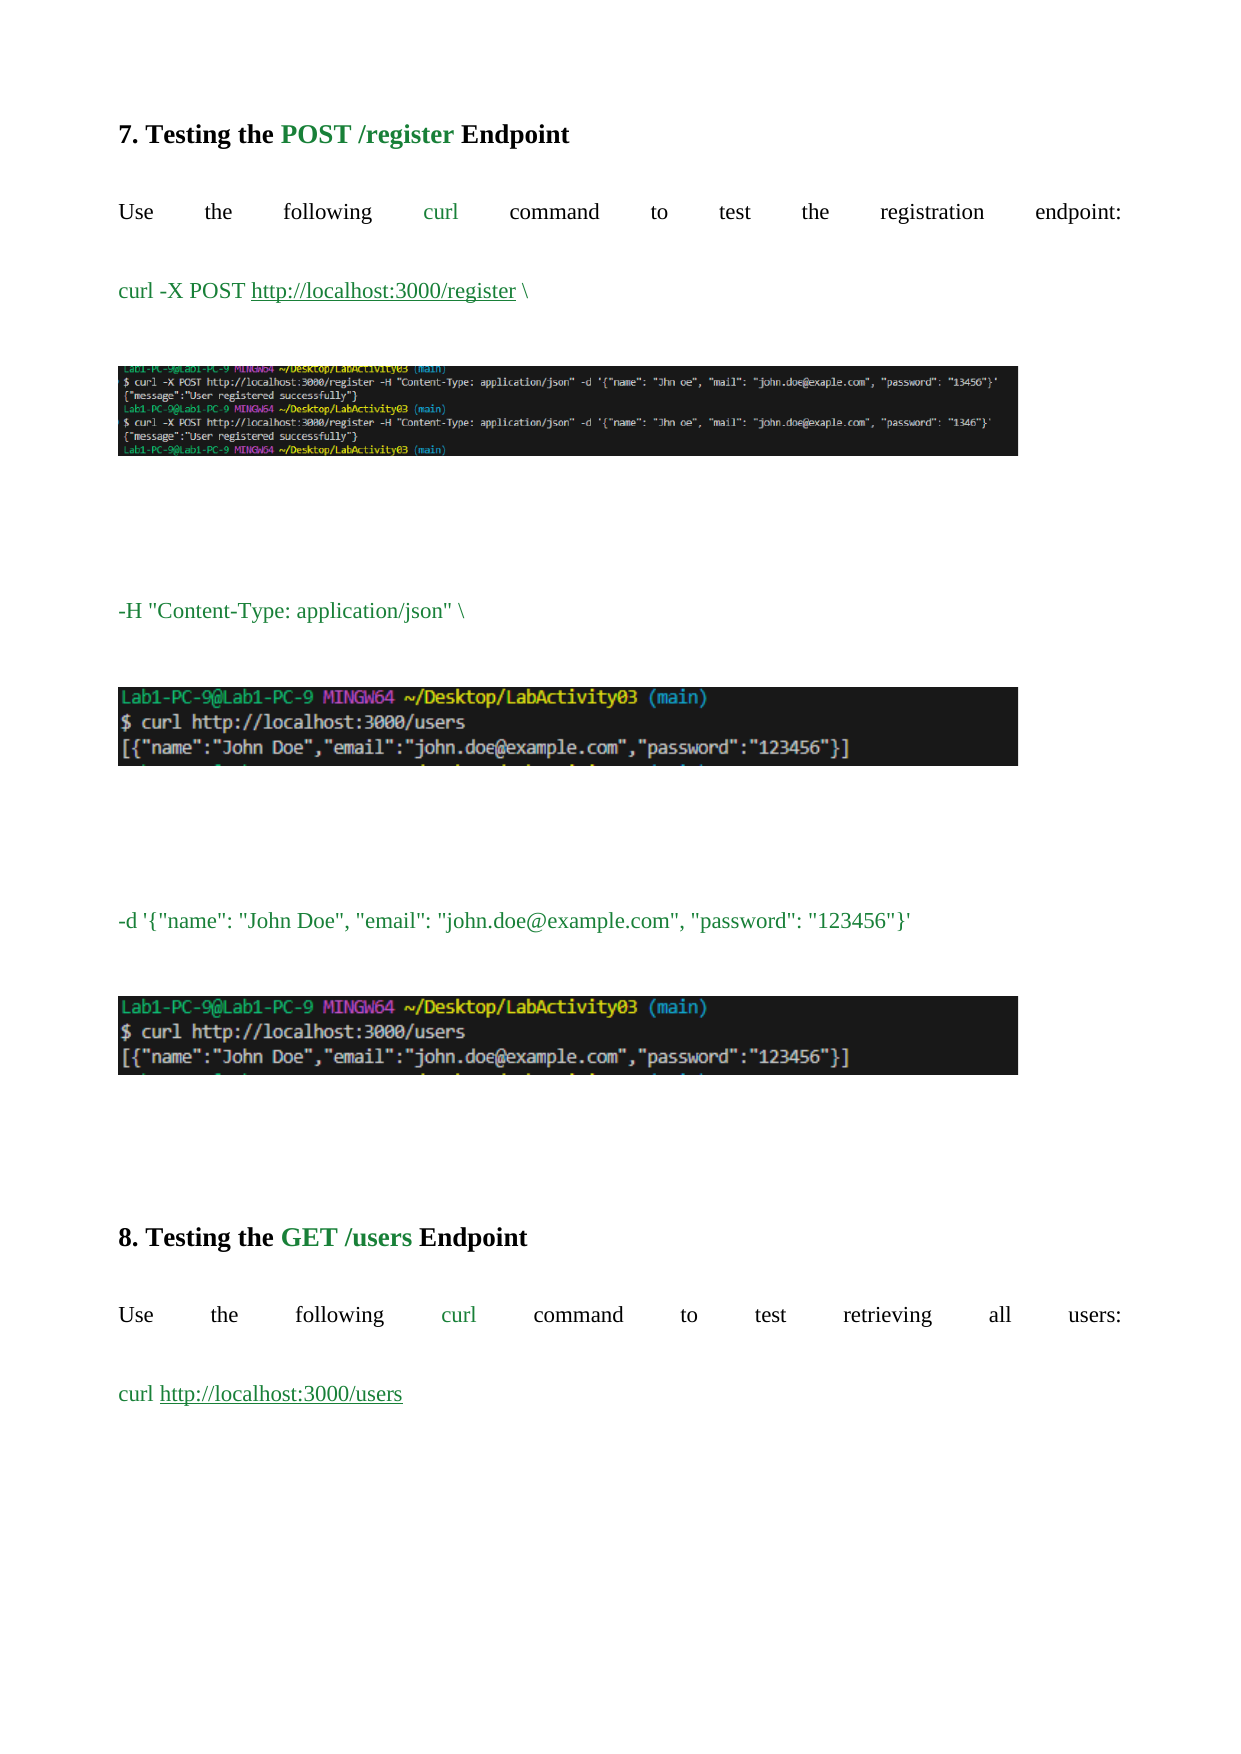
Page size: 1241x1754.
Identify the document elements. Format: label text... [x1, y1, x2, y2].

text 7. Testing the POST /register Endpoint [118, 118, 1122, 149]
text 8. Testing the GET /users Endpoint [118, 1221, 1122, 1252]
text Use the following curl command to test the registration endpoint: curl -X POST http://localhost:3000/register \ [118, 198, 1122, 303]
text -d '{"name": "John Doe", "email": "john.doe@example.com", "password": "123456"}' [118, 907, 1122, 933]
text -H "Content-Type: application/json" \ [118, 598, 1122, 624]
text Use the following curl command to test retrieving all users: curl http://localhost:3000/users [118, 1301, 1122, 1406]
